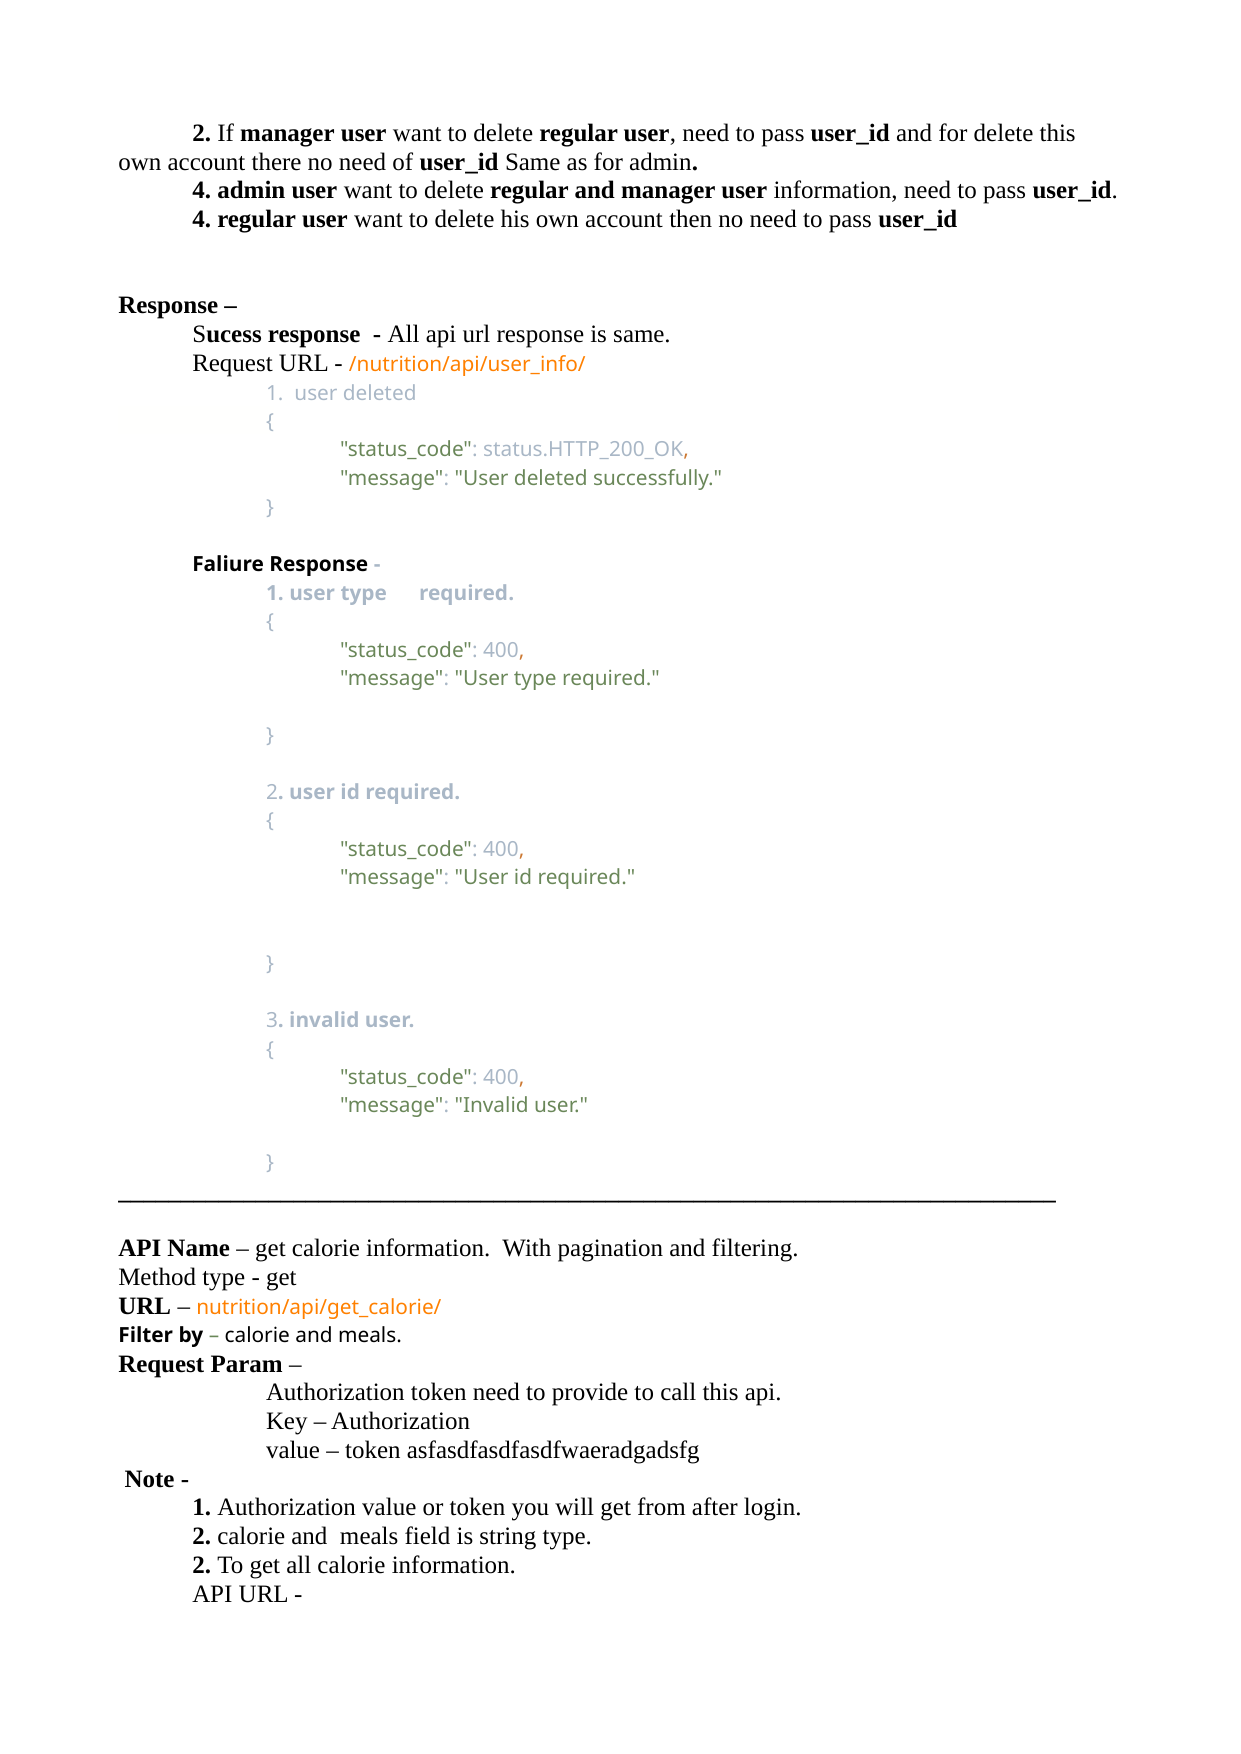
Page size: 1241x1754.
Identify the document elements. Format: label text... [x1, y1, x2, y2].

text { "status_code": 400, "message": "User type required." [118, 606, 1122, 692]
text Key – Authorization [118, 1406, 1122, 1435]
text Response – [118, 291, 1122, 319]
text URL – nutrition/api/get_calorie/ [118, 1291, 1122, 1320]
text 1. user deleted [118, 378, 1122, 406]
text } [118, 919, 1122, 976]
text } [118, 692, 1122, 749]
text API URL - [118, 1579, 1122, 1607]
text 2. To get all calorie information. [118, 1550, 1122, 1579]
text } [118, 1119, 1122, 1176]
text Method type - get [118, 1262, 1122, 1291]
text Request URL - /nutrition/api/user_info/ [118, 348, 1122, 378]
text 1. user type required. [118, 578, 1122, 606]
text 2. If manager user want to delete regular user, need to pass user_id and for delete this own account there no need of user_id Same as for admin. [118, 118, 1122, 176]
text Request Param – [118, 1349, 1122, 1377]
text 1. Authorization value or token you will get from after login. [118, 1492, 1122, 1521]
text Authorization token need to provide to call this api. [118, 1377, 1122, 1406]
text Faliure Response - [118, 549, 1122, 578]
text ___________________________________________________________________________ [118, 1176, 1122, 1204]
text Sucess response - All api url response is same. [118, 319, 1122, 348]
text { "status_code": 400, "message": "User id required." [118, 806, 1122, 891]
text { "status_code": status.HTTP_200_OK, "message": "User deleted successfully." } [118, 406, 1122, 521]
text value – token asfasdfasdfasdfwaeradgadsfg [118, 1435, 1122, 1464]
text 2. user id required. [118, 777, 1122, 806]
text API Name – get calorie information. With pagination and filtering. [118, 1233, 1122, 1262]
text { "status_code": 400, "message": "Invalid user." [118, 1034, 1122, 1119]
text 4. regular user want to delete his own account then no need to pass user_id [118, 204, 1122, 233]
text 4. admin user want to delete regular and manager user information, need to pass user_id. [118, 176, 1122, 204]
text Note - [118, 1464, 1122, 1492]
text Filter by – calorie and meals. [118, 1320, 1122, 1349]
text 3. invalid user. [118, 1005, 1122, 1034]
text 2. calorie and meals field is string type. [118, 1521, 1122, 1550]
